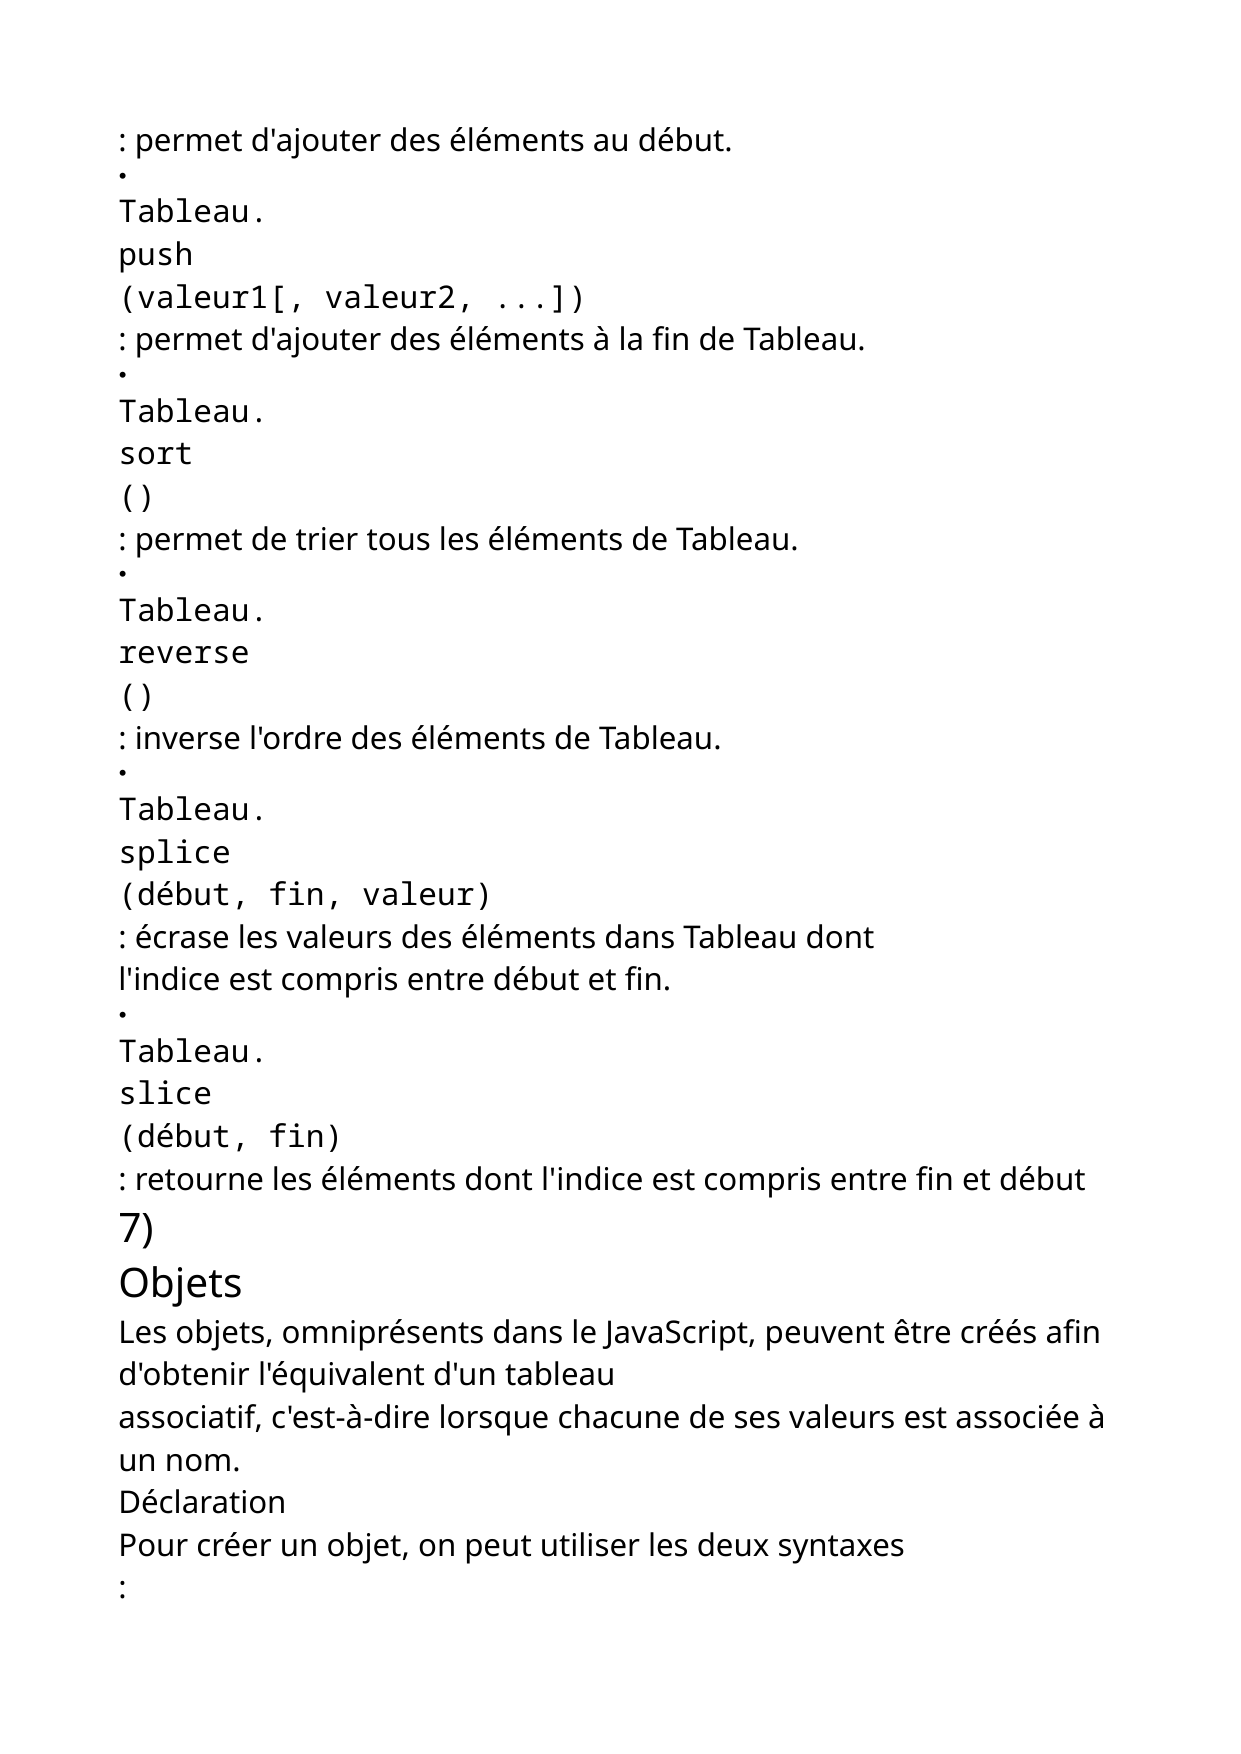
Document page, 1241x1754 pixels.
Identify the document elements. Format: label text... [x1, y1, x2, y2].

text : [118, 1565, 1122, 1608]
text • [118, 758, 1122, 787]
text Tableau. [118, 588, 1122, 630]
text Pour créer un objet, on peut utiliser les deux syntaxes [118, 1523, 1122, 1565]
text Déclaration [118, 1480, 1122, 1523]
text • [118, 161, 1122, 189]
text l'indice est compris entre début et fin. [118, 957, 1122, 1000]
text • [118, 1000, 1122, 1029]
text splice [118, 829, 1122, 872]
text : permet de trier tous les éléments de Tableau. [118, 516, 1122, 559]
text : retourne les éléments dont l'indice est compris entre fin et début [118, 1157, 1122, 1199]
text (valeur1[, valeur2, ...]) [118, 275, 1122, 317]
text associatif, c'est-à-dire lorsque chacune de ses valeurs est associée à un nom. [118, 1395, 1122, 1480]
text sort [118, 431, 1122, 474]
text Les objets, omniprésents dans le JavaScript, peuvent être créés afin d'obtenir l'équivalent d'un tableau [118, 1310, 1122, 1395]
text Tableau. [118, 787, 1122, 829]
text push [118, 232, 1122, 275]
text : permet d'ajouter des éléments au début. [118, 118, 1122, 161]
text reverse [118, 630, 1122, 673]
text Objets [118, 1254, 1122, 1310]
text Tableau. [118, 1029, 1122, 1071]
text slice [118, 1071, 1122, 1114]
text : inverse l'ordre des éléments de Tableau. [118, 716, 1122, 758]
text • [118, 559, 1122, 588]
text () [118, 673, 1122, 716]
text • [118, 360, 1122, 389]
text : permet d'ajouter des éléments à la fin de Tableau. [118, 317, 1122, 360]
text Tableau. [118, 389, 1122, 431]
text 7) [118, 1199, 1122, 1254]
text (début, fin) [118, 1114, 1122, 1157]
text (début, fin, valeur) [118, 872, 1122, 915]
text : écrase les valeurs des éléments dans Tableau dont [118, 915, 1122, 957]
text Tableau. [118, 189, 1122, 232]
text () [118, 474, 1122, 516]
